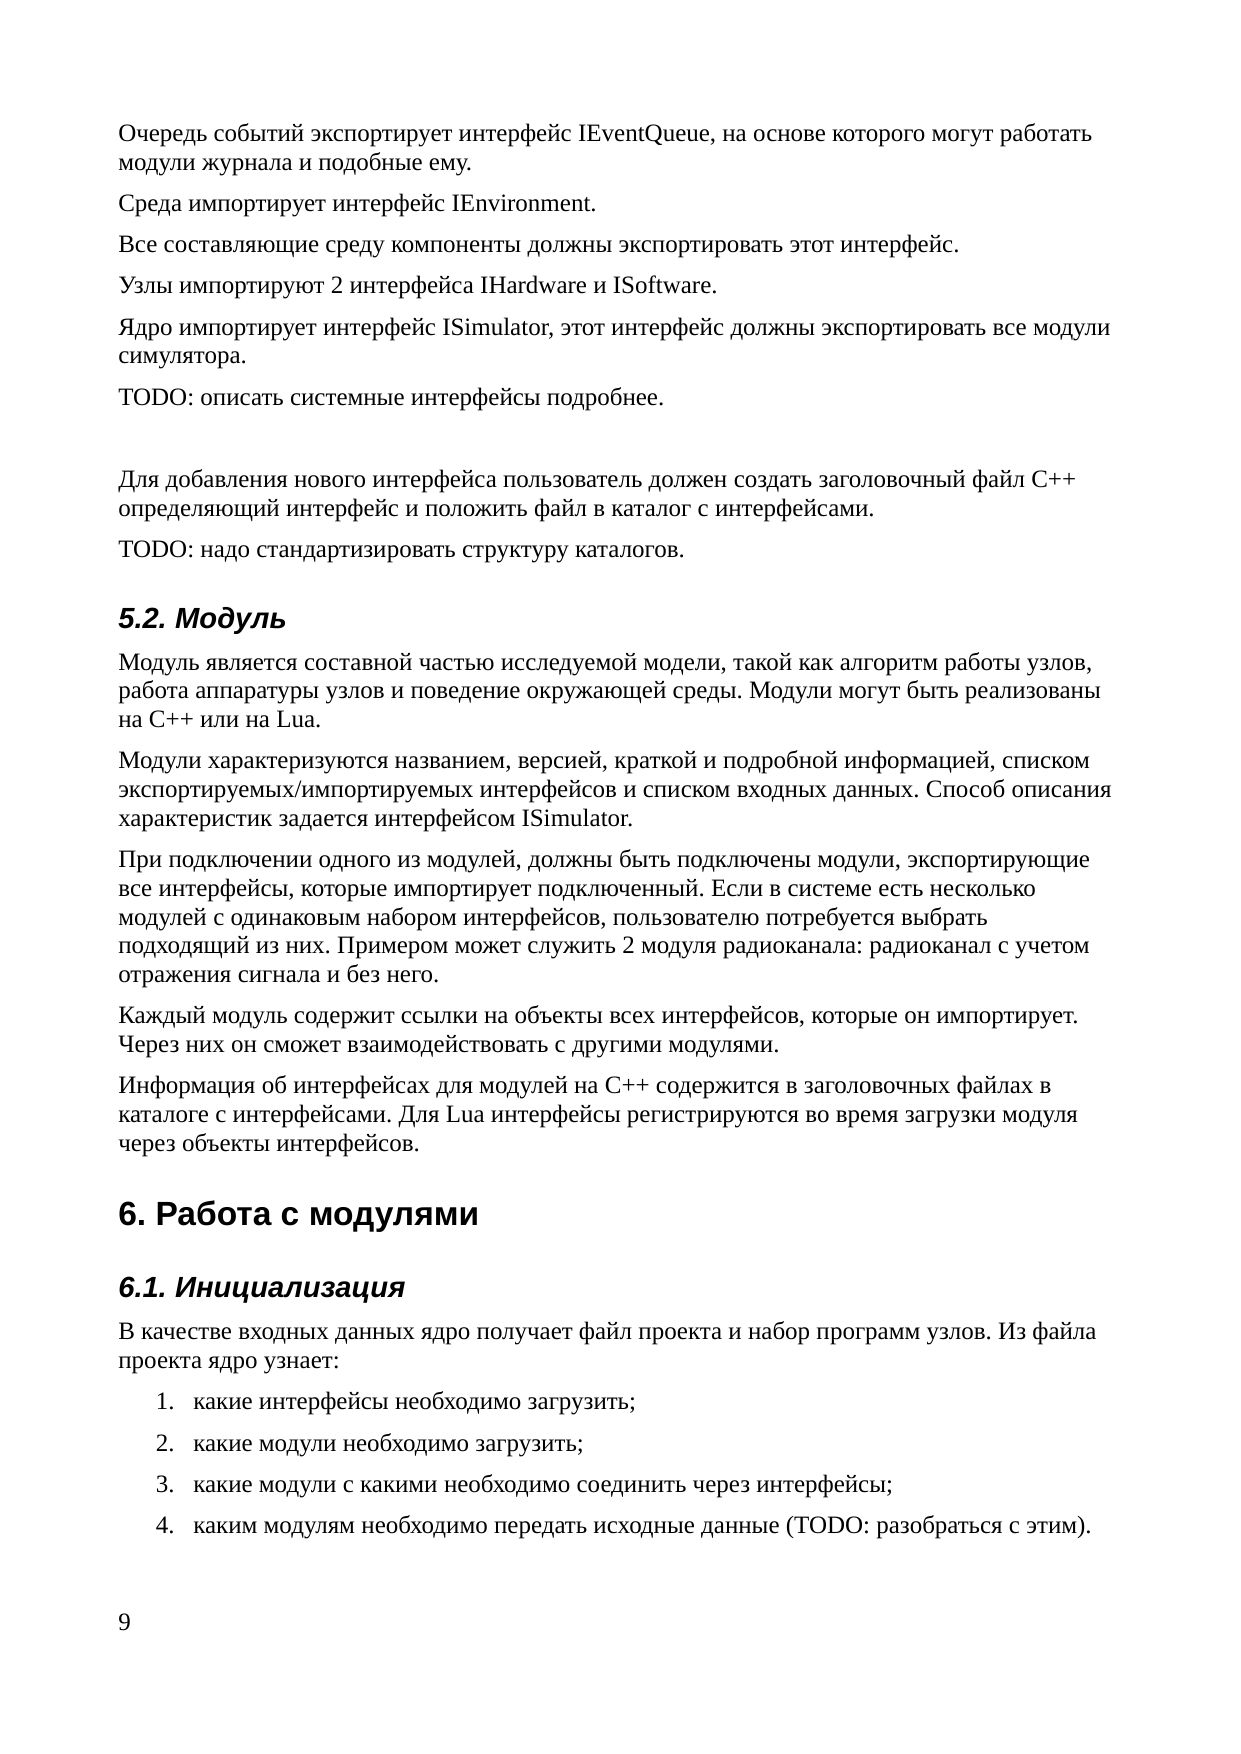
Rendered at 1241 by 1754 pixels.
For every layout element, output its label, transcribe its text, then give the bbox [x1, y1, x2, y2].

text Каждый модуль содержит ссылки на объекты всех интерфейсов, которые он импортирует. Через них он сможет взаимодействовать с другими модулями. [118, 1000, 1122, 1058]
text TODO: описать системные интерфейсы подробнее. [118, 382, 1122, 411]
text В качестве входных данных ядро получает файл проекта и набор программ узлов. Из файла проекта ядро узнает: [118, 1316, 1122, 1374]
text При подключении одного из модулей, должны быть подключены модули, экспортирующие все интерфейсы, которые импортирует подключенный. Если в системе есть несколько модулей с одинаковым набором интерфейсов, пользователю потребуется выбрать подходящий из них. Примером может служить 2 модуля радиоканала: радиоканал с учетом отражения сигнала и без него. [118, 844, 1122, 988]
text Для добавления нового интерфейса пользователь должен создать заголовочный файл C++ определяющий интерфейс и положить файл в каталог с интерфейсами. [118, 464, 1122, 522]
subtitle Модуль [118, 601, 1122, 634]
text Информация об интерфейсах для модулей на C++ содержится в заголовочных файлах в каталоге с интерфейсами. Для Lua интерфейсы регистрируются во время загрузки модуля через объекты интерфейсов. [118, 1070, 1122, 1157]
text Узлы импортируют 2 интерфейса IHardware и ISoftware. [118, 271, 1122, 299]
text Ядро импортирует интерфейс ISimulator, этот интерфейс должны экспортировать все модули симулятора. [118, 312, 1122, 369]
text Среда импортирует интерфейс IEnvironment. [118, 188, 1122, 217]
list каким модулям необходимо передать исходные данные (TODO: разобраться с этим). [156, 1510, 1122, 1539]
text Все составляющие среду компоненты должны экспортировать этот интерфейс. [118, 229, 1122, 258]
list какие интерфейсы необходимо загрузить; [156, 1386, 1122, 1415]
text TODO: надо стандартизировать структуру каталогов. [118, 534, 1122, 563]
list какие модули с какими необходимо соединить через интерфейсы; [156, 1469, 1122, 1498]
text Модуль является составной частью исследуемой модели, такой как алгоритм работы узлов, работа аппаратуры узлов и поведение окружающей среды. Модули могут быть реализованы на C++ или на Lua. [118, 647, 1122, 733]
list какие модули необходимо загрузить; [156, 1428, 1122, 1456]
subtitle Работа с модулями [118, 1194, 1122, 1233]
text Очередь событий экспортирует интерфейс IEventQueue, на основе которого могут работать модули журнала и подобные ему. [118, 118, 1122, 176]
subtitle Инициализация [118, 1270, 1122, 1304]
text Модули характеризуются названием, версией, краткой и подробной информацией, списком экспортируемых/импортируемых интерфейсов и списком входных данных. Способ описания характеристик задается интерфейсом ISimulator. [118, 745, 1122, 832]
